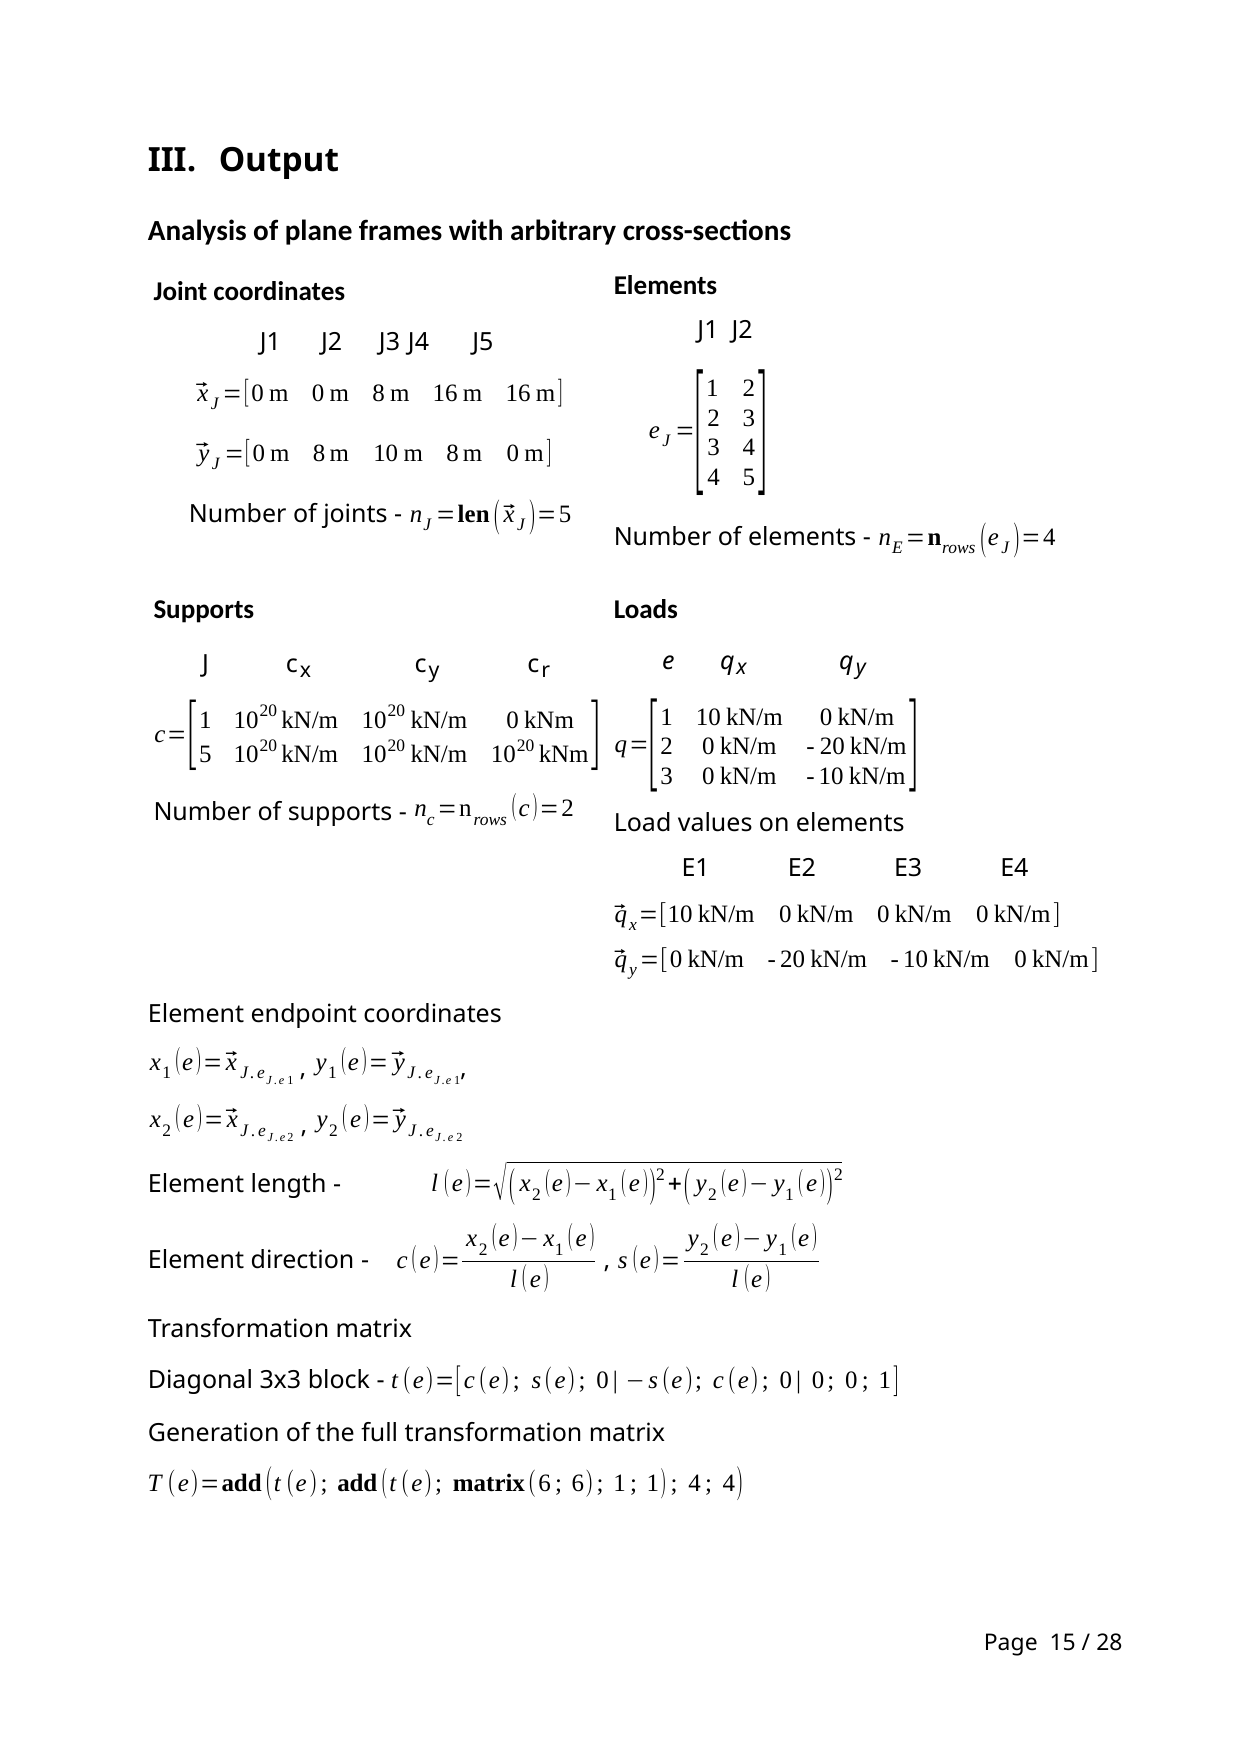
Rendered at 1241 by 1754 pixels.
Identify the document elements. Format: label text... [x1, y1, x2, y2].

subtitle Output [148, 136, 1122, 181]
table_header Elements J1 J2 Number of elements - [608, 256, 1122, 575]
table_header Joint coordinates J1 J2 J3 J4 J5 Number of joints - [148, 256, 608, 575]
table_cell Supports J cx cy cr Number of supports - [148, 575, 608, 989]
text Element length - [148, 1161, 1122, 1206]
text , , [148, 1046, 1122, 1087]
text , [148, 1103, 1122, 1144]
text Generation of the full transformation matrix [148, 1414, 1122, 1449]
table_cell Loads е qx qy Load values on elements E1 E2 E3 E4 [608, 575, 1122, 989]
text Analysis of plane frames with arbitrary cross-sections [148, 212, 1122, 248]
text Diagonal 3x3 block - [148, 1362, 1122, 1398]
text Element endpoint coordinates [148, 995, 1122, 1029]
text Element direction - , [148, 1223, 1122, 1294]
text Transformation matrix [148, 1311, 1122, 1345]
